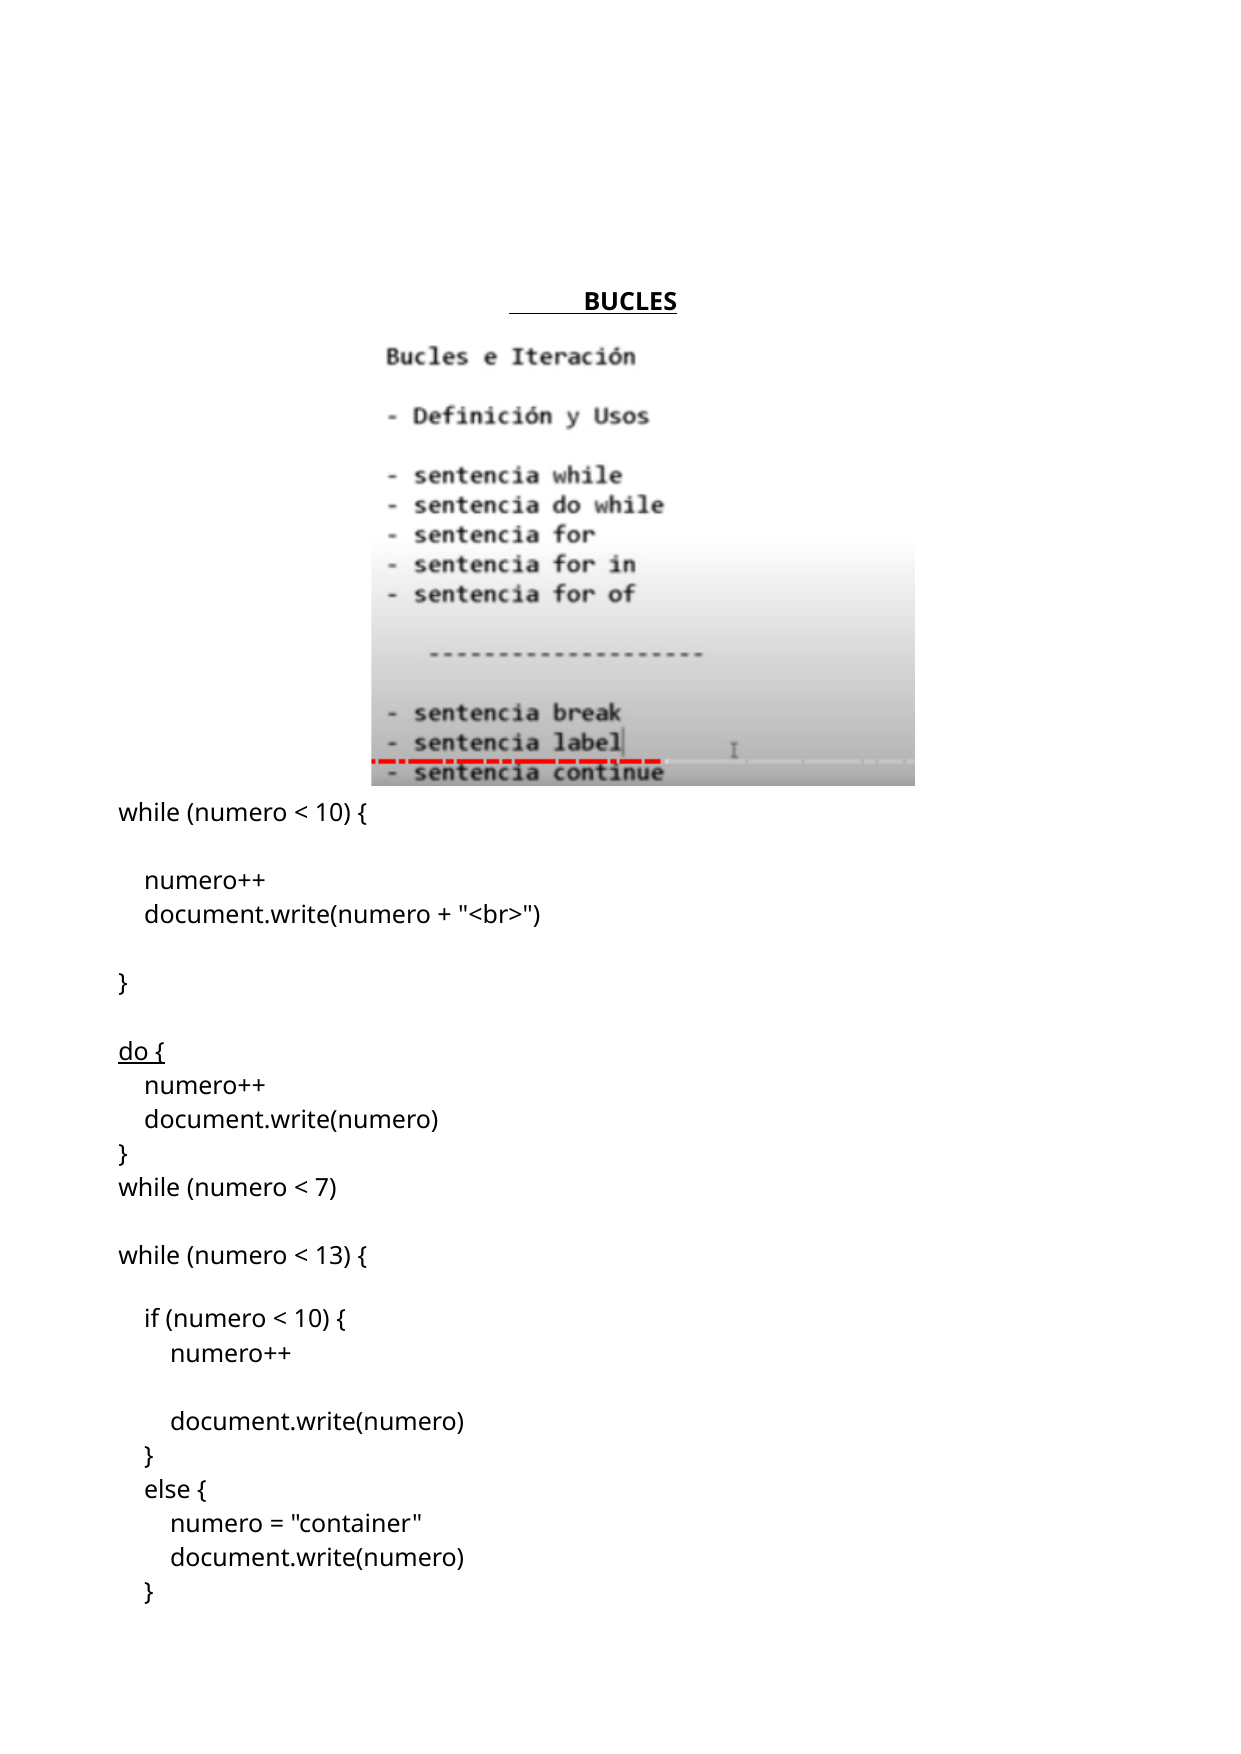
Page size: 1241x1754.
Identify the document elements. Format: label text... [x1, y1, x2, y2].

text while (numero < 7) [118, 1169, 1122, 1203]
text numero = "container" [118, 1506, 1122, 1539]
text document.write(numero + "<br>") [118, 897, 1122, 931]
text while (numero < 13) { [118, 1203, 1122, 1272]
text document.write(numero) [118, 1539, 1122, 1574]
text } [118, 1437, 1122, 1471]
text } [118, 1135, 1122, 1169]
text document.write(numero) [118, 1403, 1122, 1437]
picture [371, 338, 915, 786]
text numero++ [118, 863, 1122, 897]
text numero++ [118, 1335, 1122, 1369]
text else { [118, 1471, 1122, 1506]
text } [118, 1574, 1122, 1608]
text numero++ [118, 1067, 1122, 1101]
text while (numero < 10) { [118, 795, 1122, 829]
text do { [118, 1033, 1122, 1067]
text document.write(numero) [118, 1101, 1122, 1135]
text BUCLES [118, 284, 1122, 318]
text if (numero < 10) { [118, 1301, 1122, 1335]
text } [118, 965, 1122, 999]
